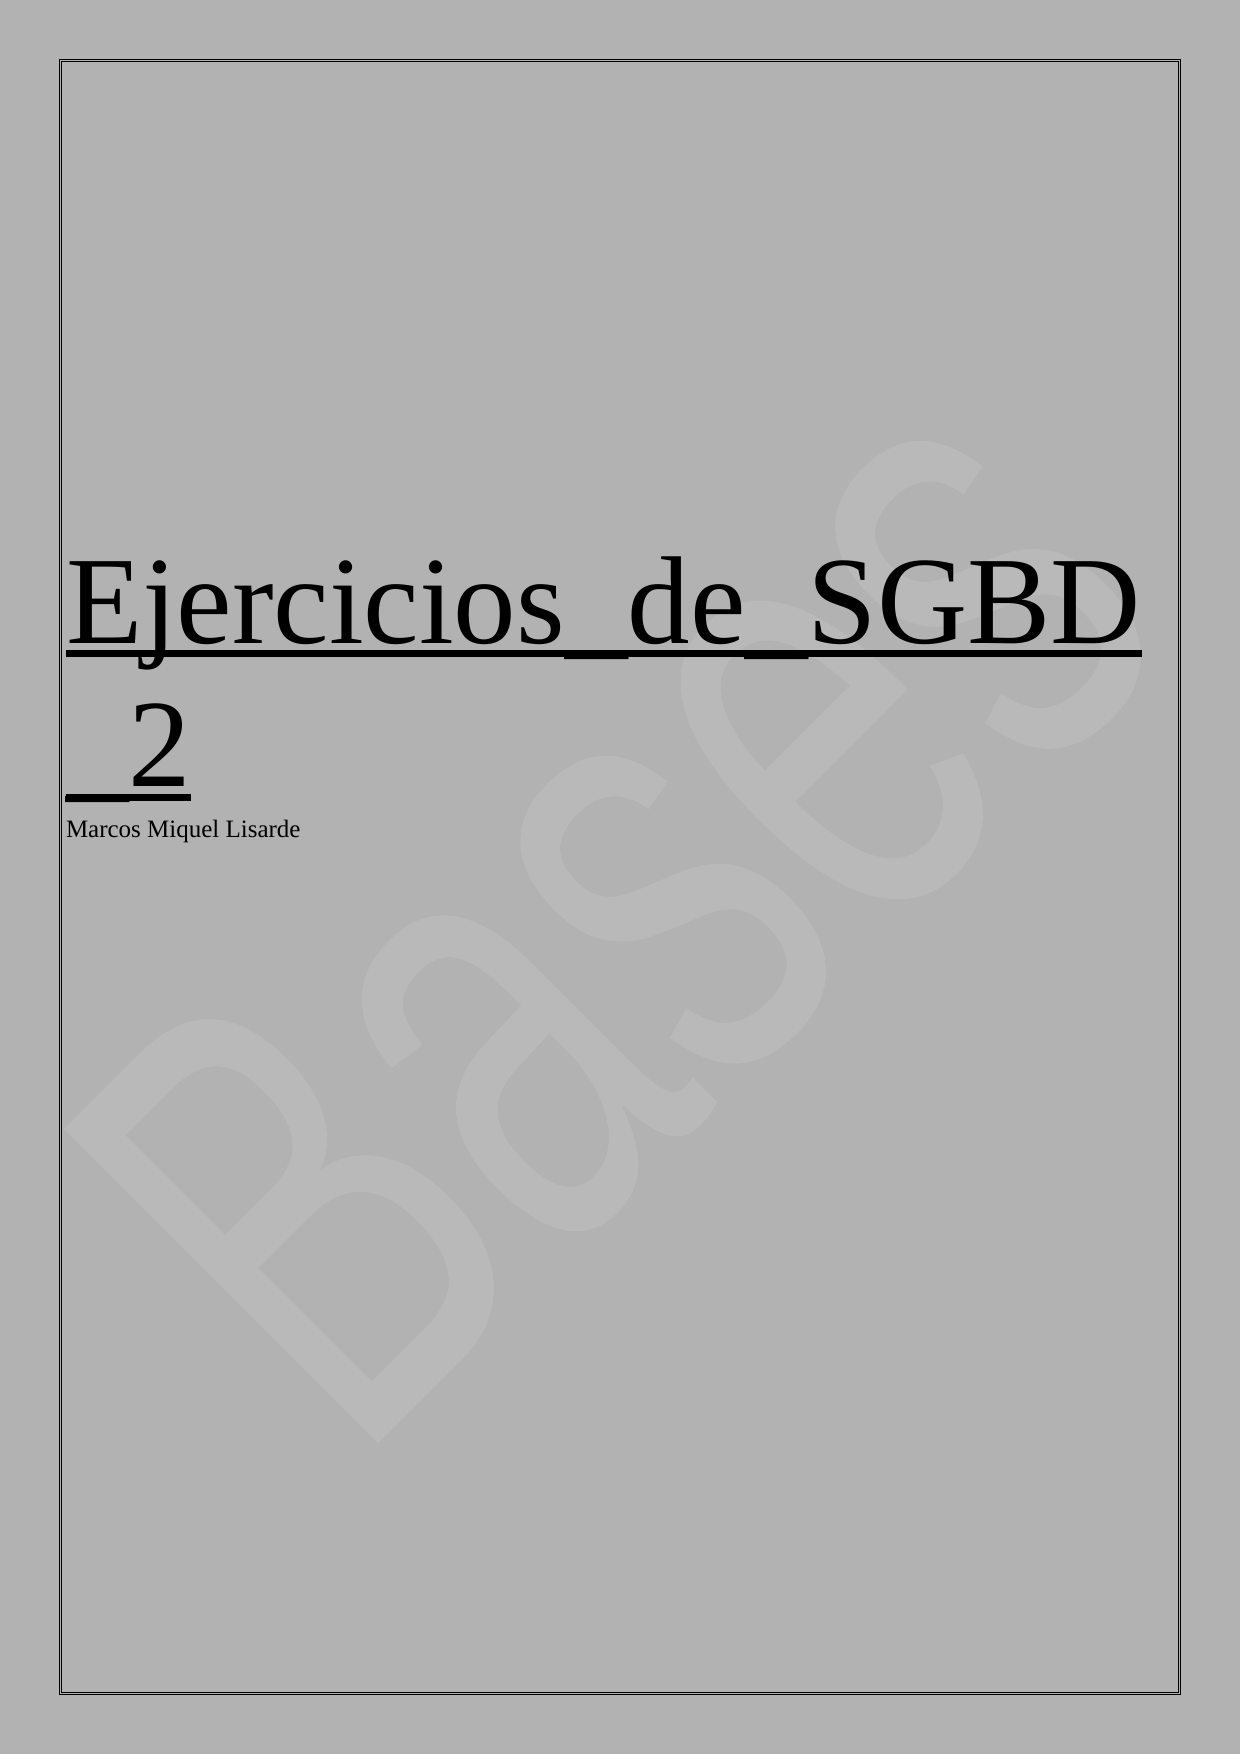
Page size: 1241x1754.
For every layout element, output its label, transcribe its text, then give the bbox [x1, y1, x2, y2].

text Ejercicios_de_SGBD_2 [742, 641, 798, 650]
text Ejercicios_de_SGBD_2 [993, 603, 1032, 638]
text Ejercicios_de_SGBD_2 [66, 657, 752, 814]
text Ejercicios_de_SGBD_2 [797, 526, 1174, 814]
text Ejercicios_de_SGBD_2 [902, 565, 948, 581]
text [810, 814, 941, 843]
text Ejercicios_de_SGBD_2 [706, 589, 730, 609]
text [978, 814, 1174, 843]
text Ejercicios_de_SGBD_2 [826, 565, 1101, 650]
text [561, 814, 782, 843]
text Ejercicios_de_SGBD_2 [896, 617, 944, 640]
text Ejercicios_de_SGBD_2 [1076, 607, 1098, 638]
text Marcos Miquel Lisarde [66, 814, 525, 843]
text Ejercicios_de_SGBD_2 [721, 657, 849, 769]
text Ejercicios_de_SGBD_2 [66, 526, 858, 650]
text Ejercicios_de_SGBD_2 [1088, 567, 1123, 602]
